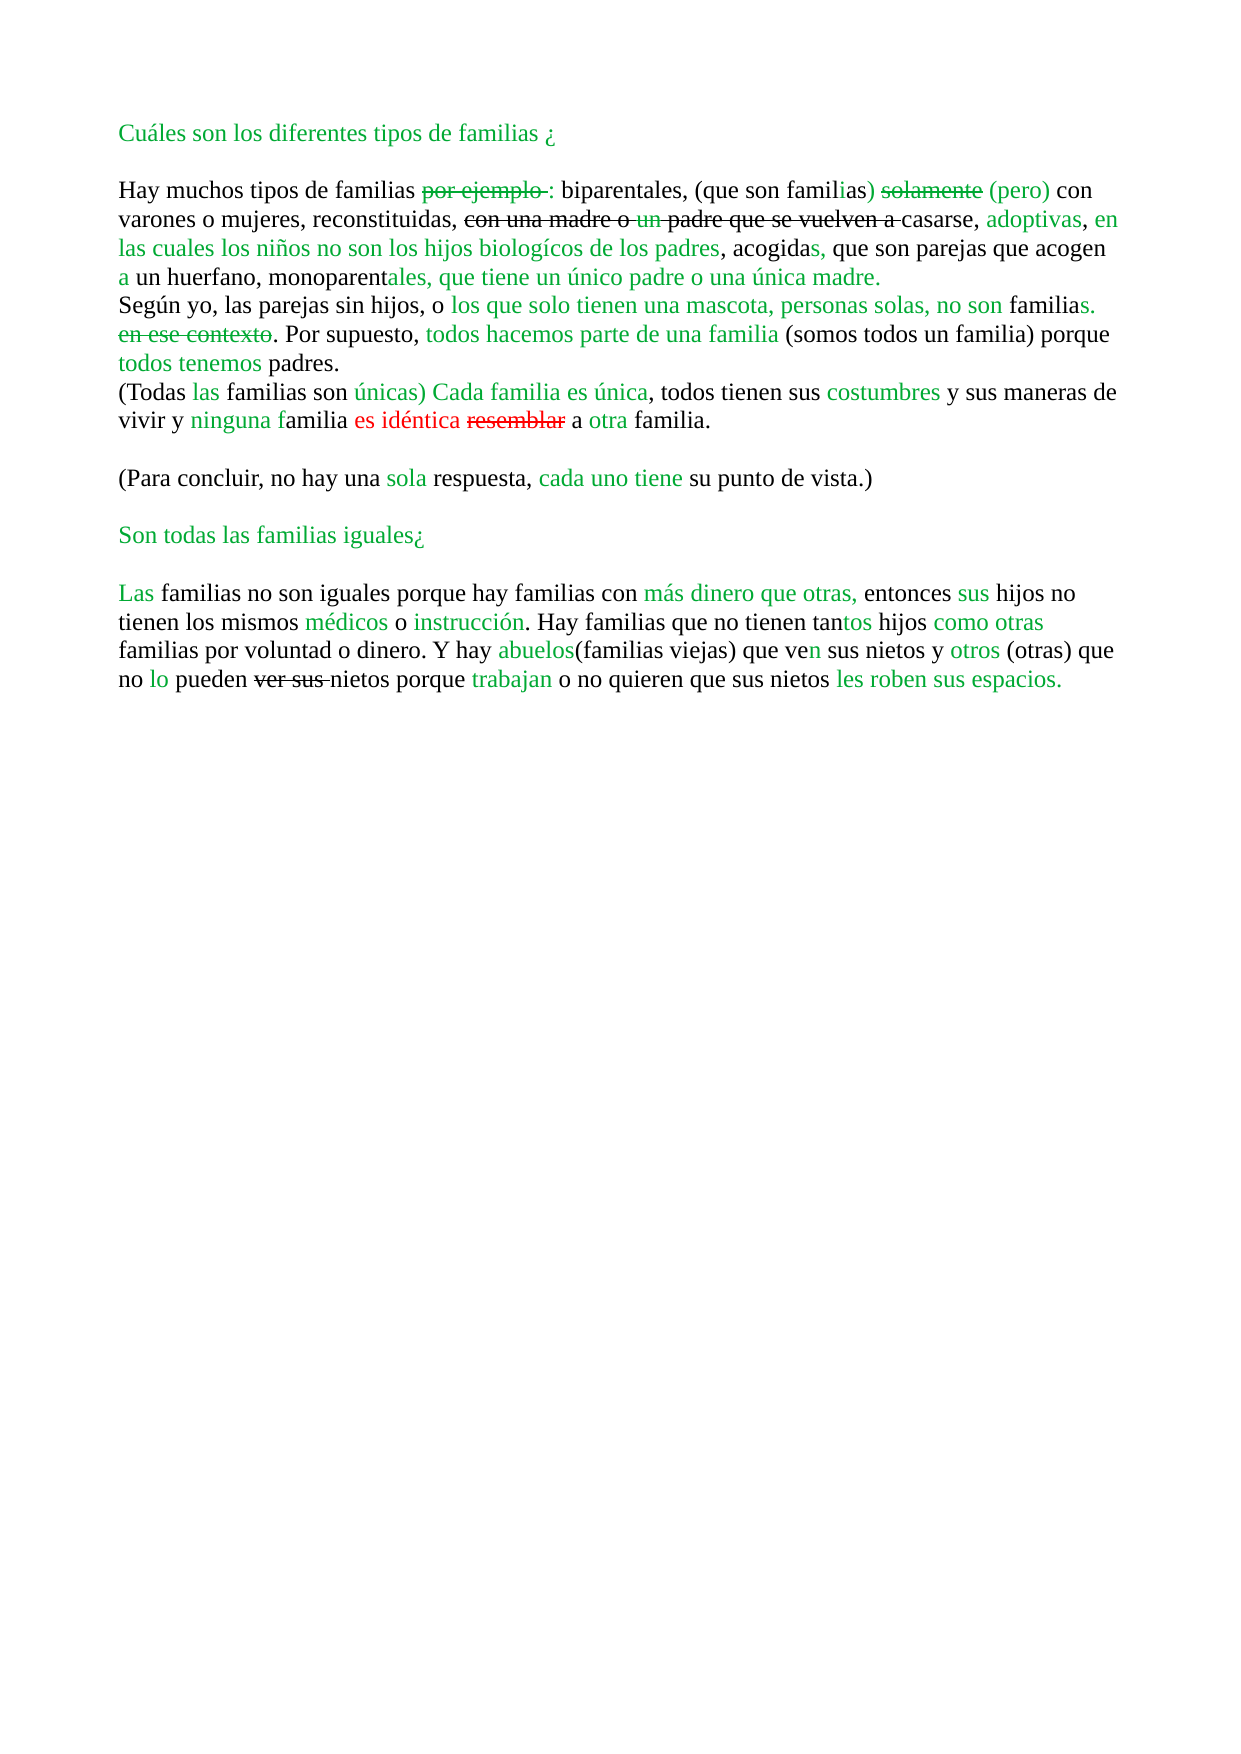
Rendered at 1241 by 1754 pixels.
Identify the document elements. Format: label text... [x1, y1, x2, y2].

text (Para concluir, no hay una sola respuesta, cada uno tiene su punto de vista.) [118, 463, 1122, 492]
text Hay muchos tipos de familias por ejemplo : biparentales, (que son familias) solamente (pero) con varones o mujeres, reconstituidas, con una madre o un padre que se vuelven a casarse, adoptivas, en las cuales los niños no son los hijos biologícos de los padres, acogidas, que son parejas que acogen a un huerfano, monoparentales, que tiene un único padre o una única madre. [118, 176, 1122, 291]
text Las familias no son iguales porque hay familias con más dinero que otras, entonces sus hijos no tienen los mismos médicos o instrucción. Hay familias que no tienen tantos hijos como otras familias por voluntad o dinero. Y hay abuelos(familias viejas) que ven sus nietos y otros (otras) que no lo pueden ver sus nietos porque trabajan o no quieren que sus nietos les roben sus espacios. [118, 578, 1122, 693]
text (Todas las familias son únicas) Cada familia es única, todos tienen sus costumbres y sus maneras de vivir y ninguna familia es idéntica resemblar a otra familia. [118, 377, 1122, 434]
text Cuáles son los diferentes tipos de familias ¿ [118, 118, 1122, 147]
text Son todas las familias iguales¿ [118, 521, 1122, 549]
text Según yo, las parejas sin hijos, o los que solo tienen una mascota, personas solas, no son familias. en ese contexto. Por supuesto, todos hacemos parte de una familia (somos todos un familia) porque todos tenemos padres. [118, 291, 1122, 377]
